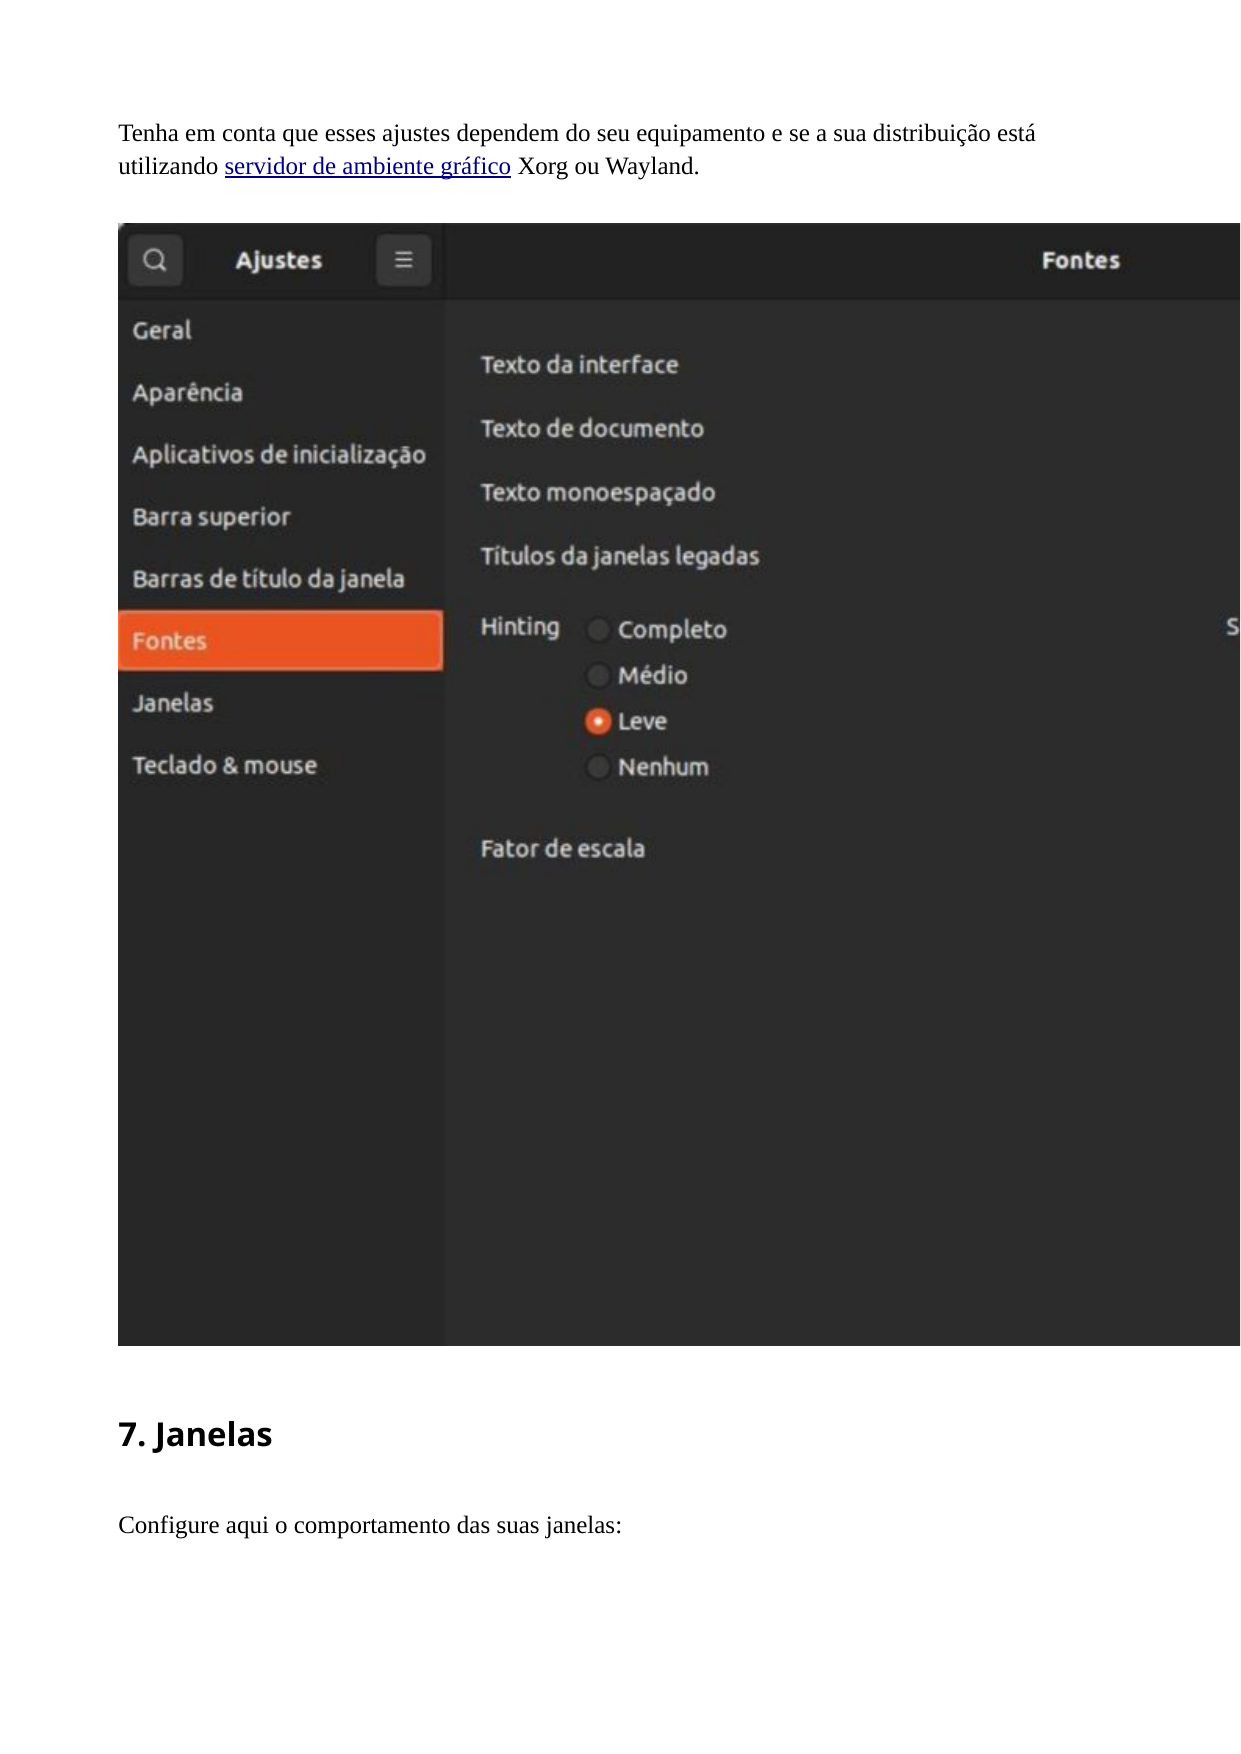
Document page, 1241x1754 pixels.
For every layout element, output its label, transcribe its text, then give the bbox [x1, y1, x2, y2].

text Configure aqui o comportamento das suas janelas: [118, 1510, 1122, 1539]
picture [118, 223, 1241, 1346]
text Tenha em conta que esses ajustes dependem do seu equipamento e se a sua distribuição está utilizando servidor de ambiente gráfico Xorg ou Wayland. [118, 118, 1122, 180]
subtitle 7. Janelas [118, 1411, 1122, 1456]
